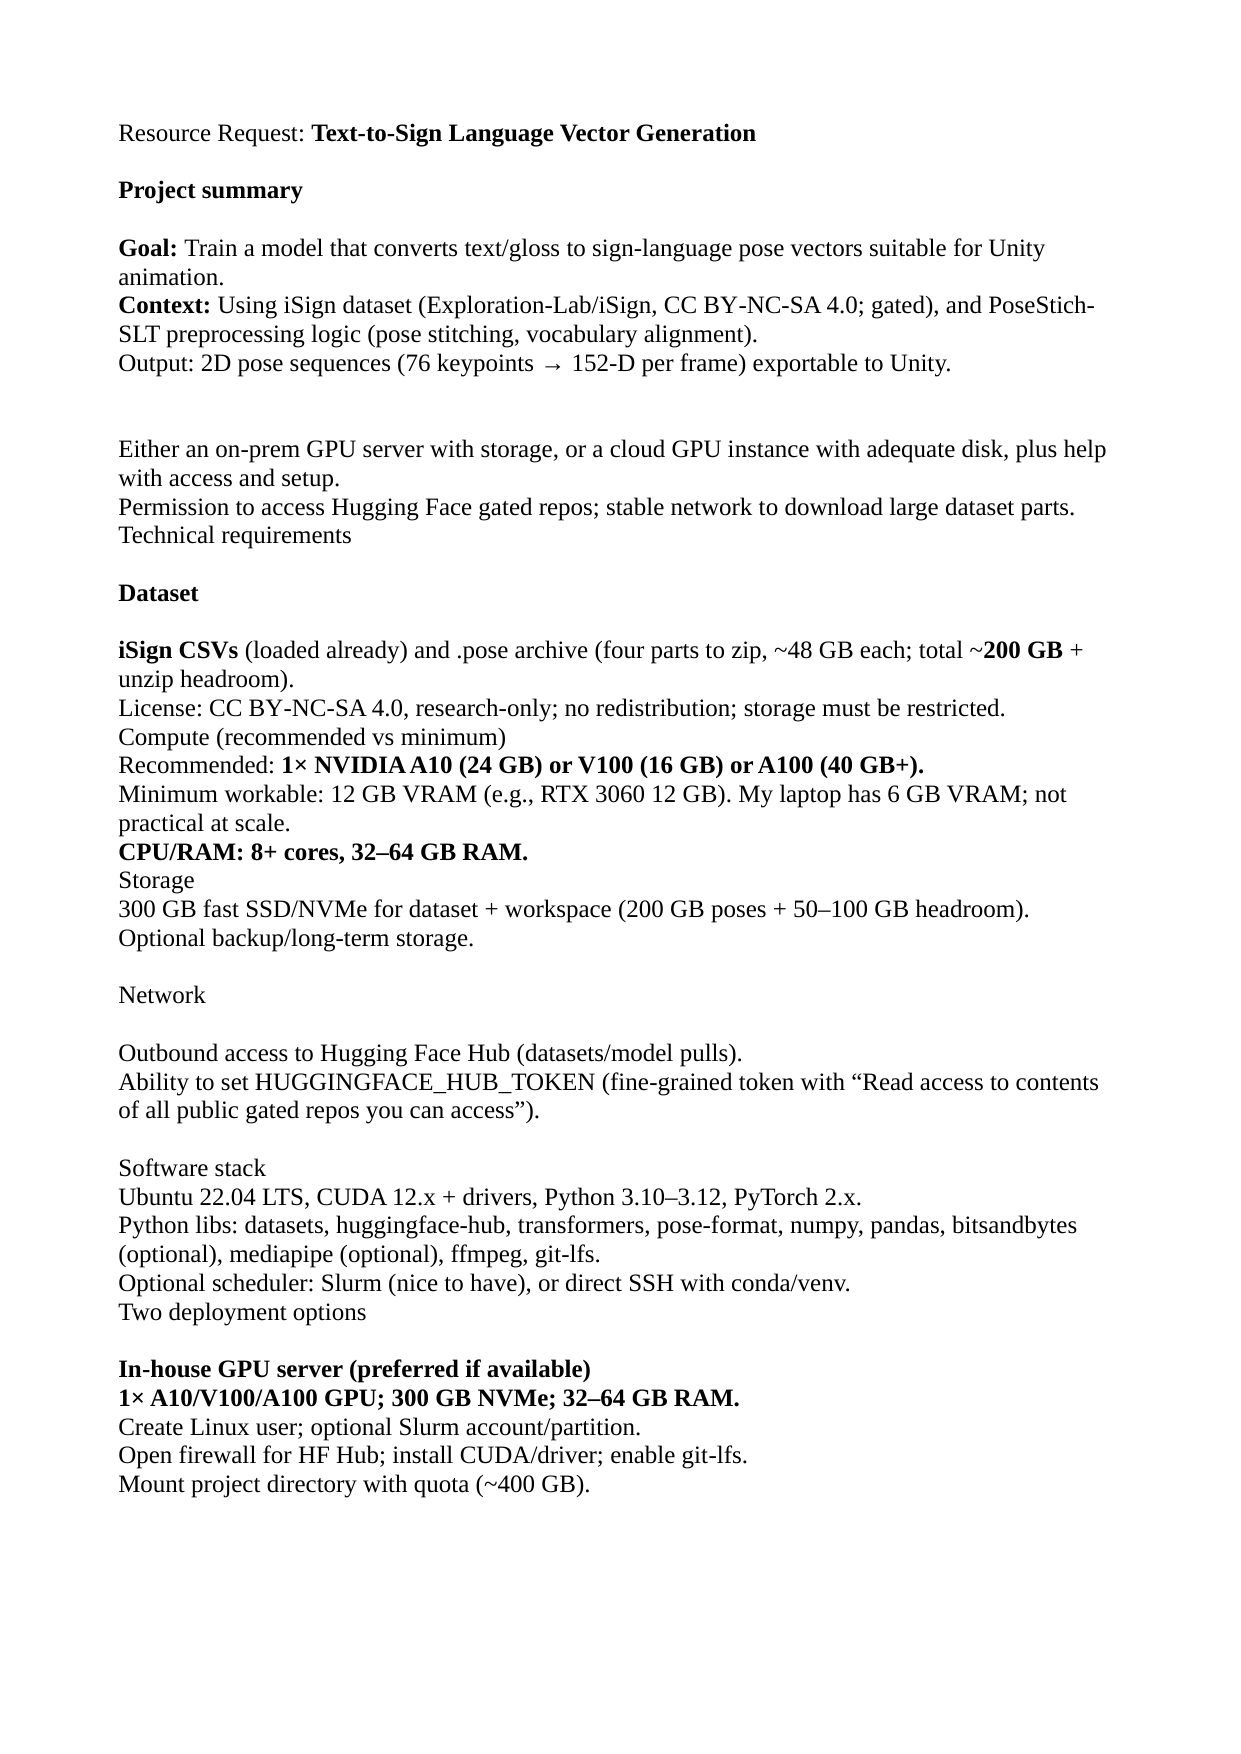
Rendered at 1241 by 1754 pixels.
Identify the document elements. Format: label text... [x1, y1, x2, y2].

text Ubuntu 22.04 LTS, CUDA 12.x + drivers, Python 3.10–3.12, PyTorch 2.x. [118, 1182, 1122, 1211]
text CPU/RAM: 8+ cores, 32–64 GB RAM. [118, 837, 1122, 866]
text Technical requirements [118, 521, 1122, 549]
text Permission to access Hugging Face gated repos; stable network to download large dataset parts. [118, 492, 1122, 521]
text 300 GB fast SSD/NVMe for dataset + workspace (200 GB poses + 50–100 GB headroom). [118, 894, 1122, 923]
text iSign CSVs (loaded already) and .pose archive (four parts to zip, ~48 GB each; total ~200 GB + unzip headroom). [118, 636, 1122, 693]
text Recommended: 1× NVIDIA A10 (24 GB) or V100 (16 GB) or A100 (40 GB+). [118, 751, 1122, 779]
text Context: Using iSign dataset (Exploration-Lab/iSign, CC BY‑NC‑SA 4.0; gated), and PoseStich-SLT preprocessing logic (pose stitching, vocabulary alignment). [118, 291, 1122, 348]
text 1× A10/V100/A100 GPU; 300 GB NVMe; 32–64 GB RAM. [118, 1383, 1122, 1412]
text Dataset [118, 578, 1122, 607]
text Outbound access to Hugging Face Hub (datasets/model pulls). [118, 1038, 1122, 1067]
text Storage [118, 866, 1122, 894]
text Create Linux user; optional Slurm account/partition. [118, 1412, 1122, 1441]
text Output: 2D pose sequences (76 keypoints → 152-D per frame) exportable to Unity. [118, 348, 1122, 377]
text Ability to set HUGGINGFACE_HUB_TOKEN (fine‑grained token with “Read access to contents of all public gated repos you can access”). [118, 1067, 1122, 1124]
text Compute (recommended vs minimum) [118, 722, 1122, 751]
text Open firewall for HF Hub; install CUDA/driver; enable git‑lfs. [118, 1441, 1122, 1469]
text Software stack [118, 1153, 1122, 1182]
text Optional scheduler: Slurm (nice to have), or direct SSH with conda/venv. [118, 1268, 1122, 1297]
text Network [118, 981, 1122, 1009]
text In‑house GPU server (preferred if available) [118, 1354, 1122, 1383]
text Mount project directory with quota (~400 GB). [118, 1469, 1122, 1498]
text Python libs: datasets, huggingface-hub, transformers, pose-format, numpy, pandas, bitsandbytes (optional), mediapipe (optional), ffmpeg, git-lfs. [118, 1211, 1122, 1268]
text Project summary [118, 176, 1122, 204]
text Optional backup/long‑term storage. [118, 923, 1122, 952]
text Resource Request: Text-to-Sign Language Vector Generation [118, 118, 1122, 147]
text Two deployment options [118, 1297, 1122, 1326]
text Either an on‑prem GPU server with storage, or a cloud GPU instance with adequate disk, plus help with access and setup. [118, 434, 1122, 492]
text License: CC BY‑NC‑SA 4.0, research-only; no redistribution; storage must be restricted. [118, 693, 1122, 722]
text Goal: Train a model that converts text/gloss to sign-language pose vectors suitable for Unity animation. [118, 233, 1122, 291]
text Minimum workable: 12 GB VRAM (e.g., RTX 3060 12 GB). My laptop has 6 GB VRAM; not practical at scale. [118, 779, 1122, 837]
